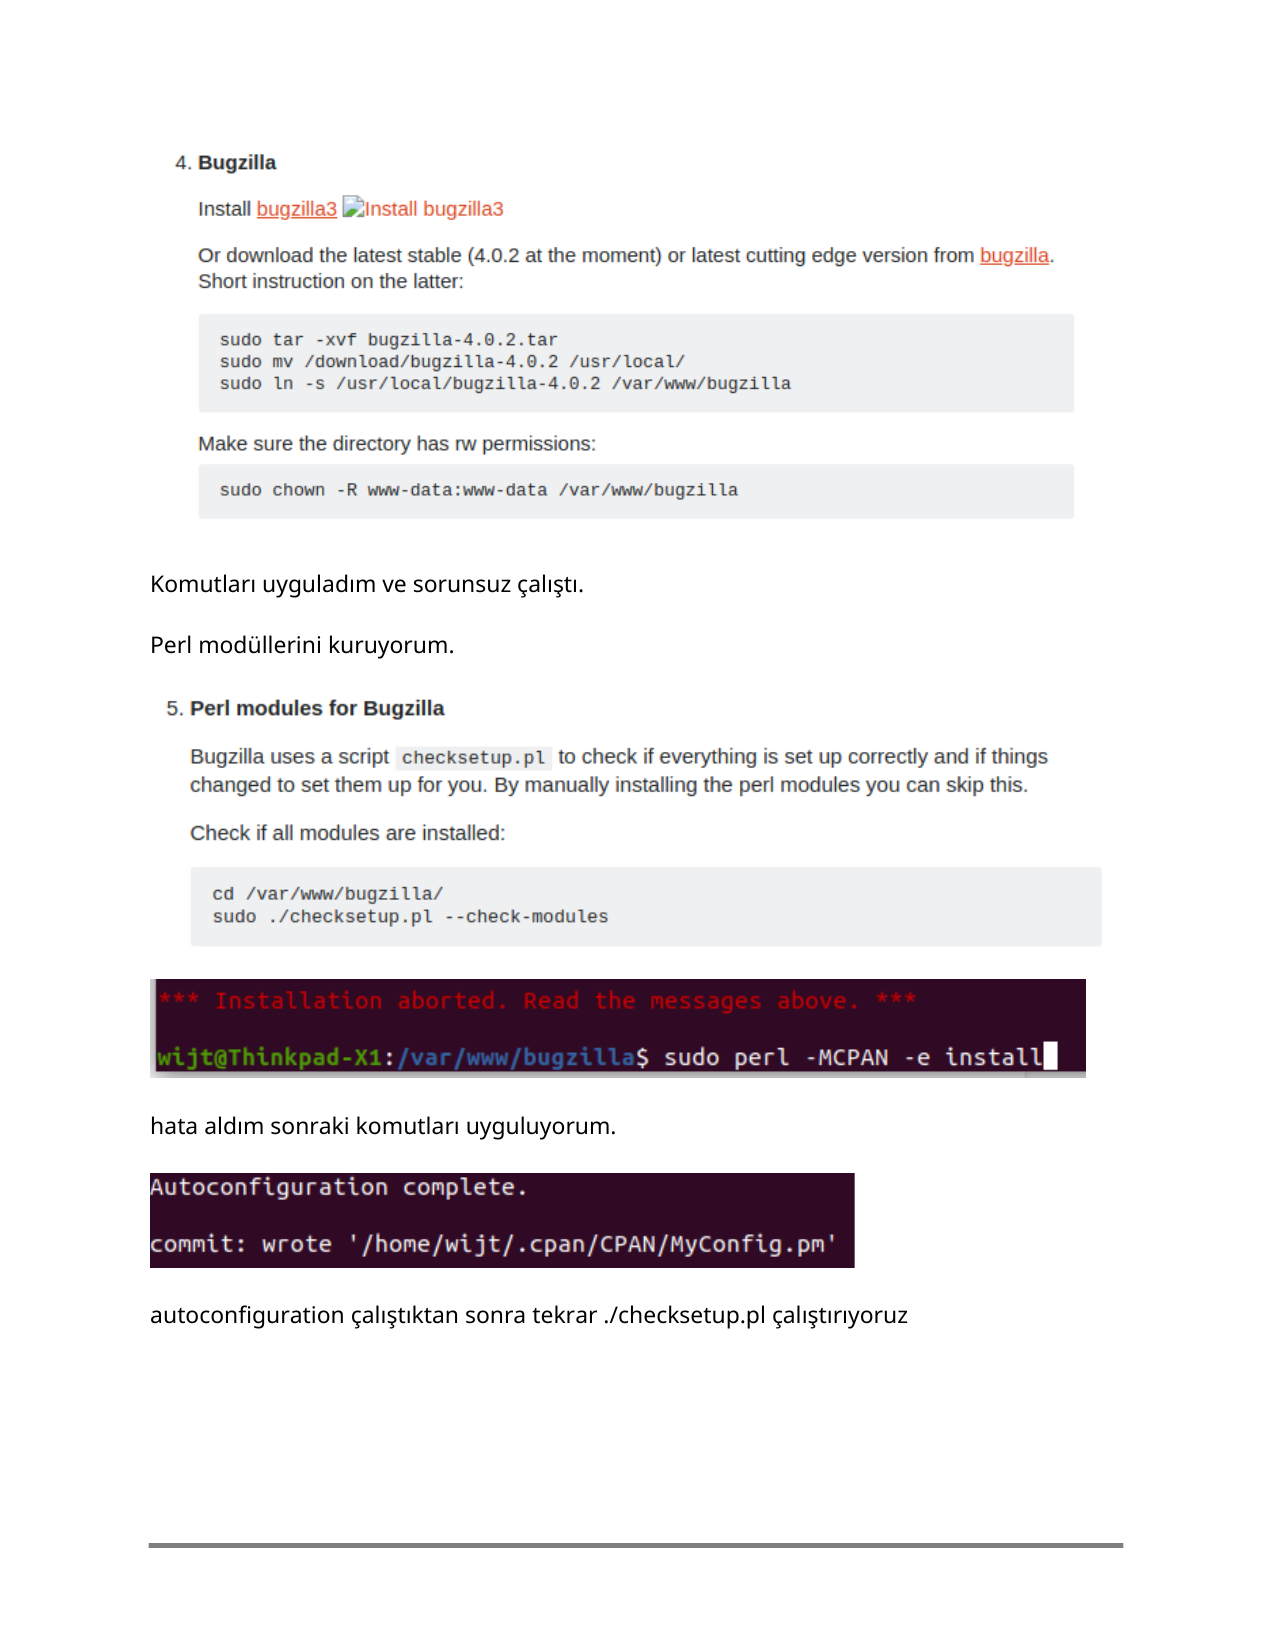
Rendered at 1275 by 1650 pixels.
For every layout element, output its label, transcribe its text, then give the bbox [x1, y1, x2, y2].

picture [150, 150, 1125, 538]
picture [150, 979, 1086, 1078]
picture [150, 1173, 855, 1268]
text autoconfiguration çalıştıktan sonra tekrar ./checksetup.pl çalıştırıyoruz [150, 1299, 1125, 1331]
text Perl modüllerini kuruyorum. [150, 629, 1125, 660]
picture [148, 1543, 1124, 1548]
picture [150, 690, 1125, 958]
text Komutları uyguladım ve sorunsuz çalıştı. [150, 568, 1125, 599]
text hata aldım sonraki komutları uyguluyorum. [150, 1110, 1125, 1141]
